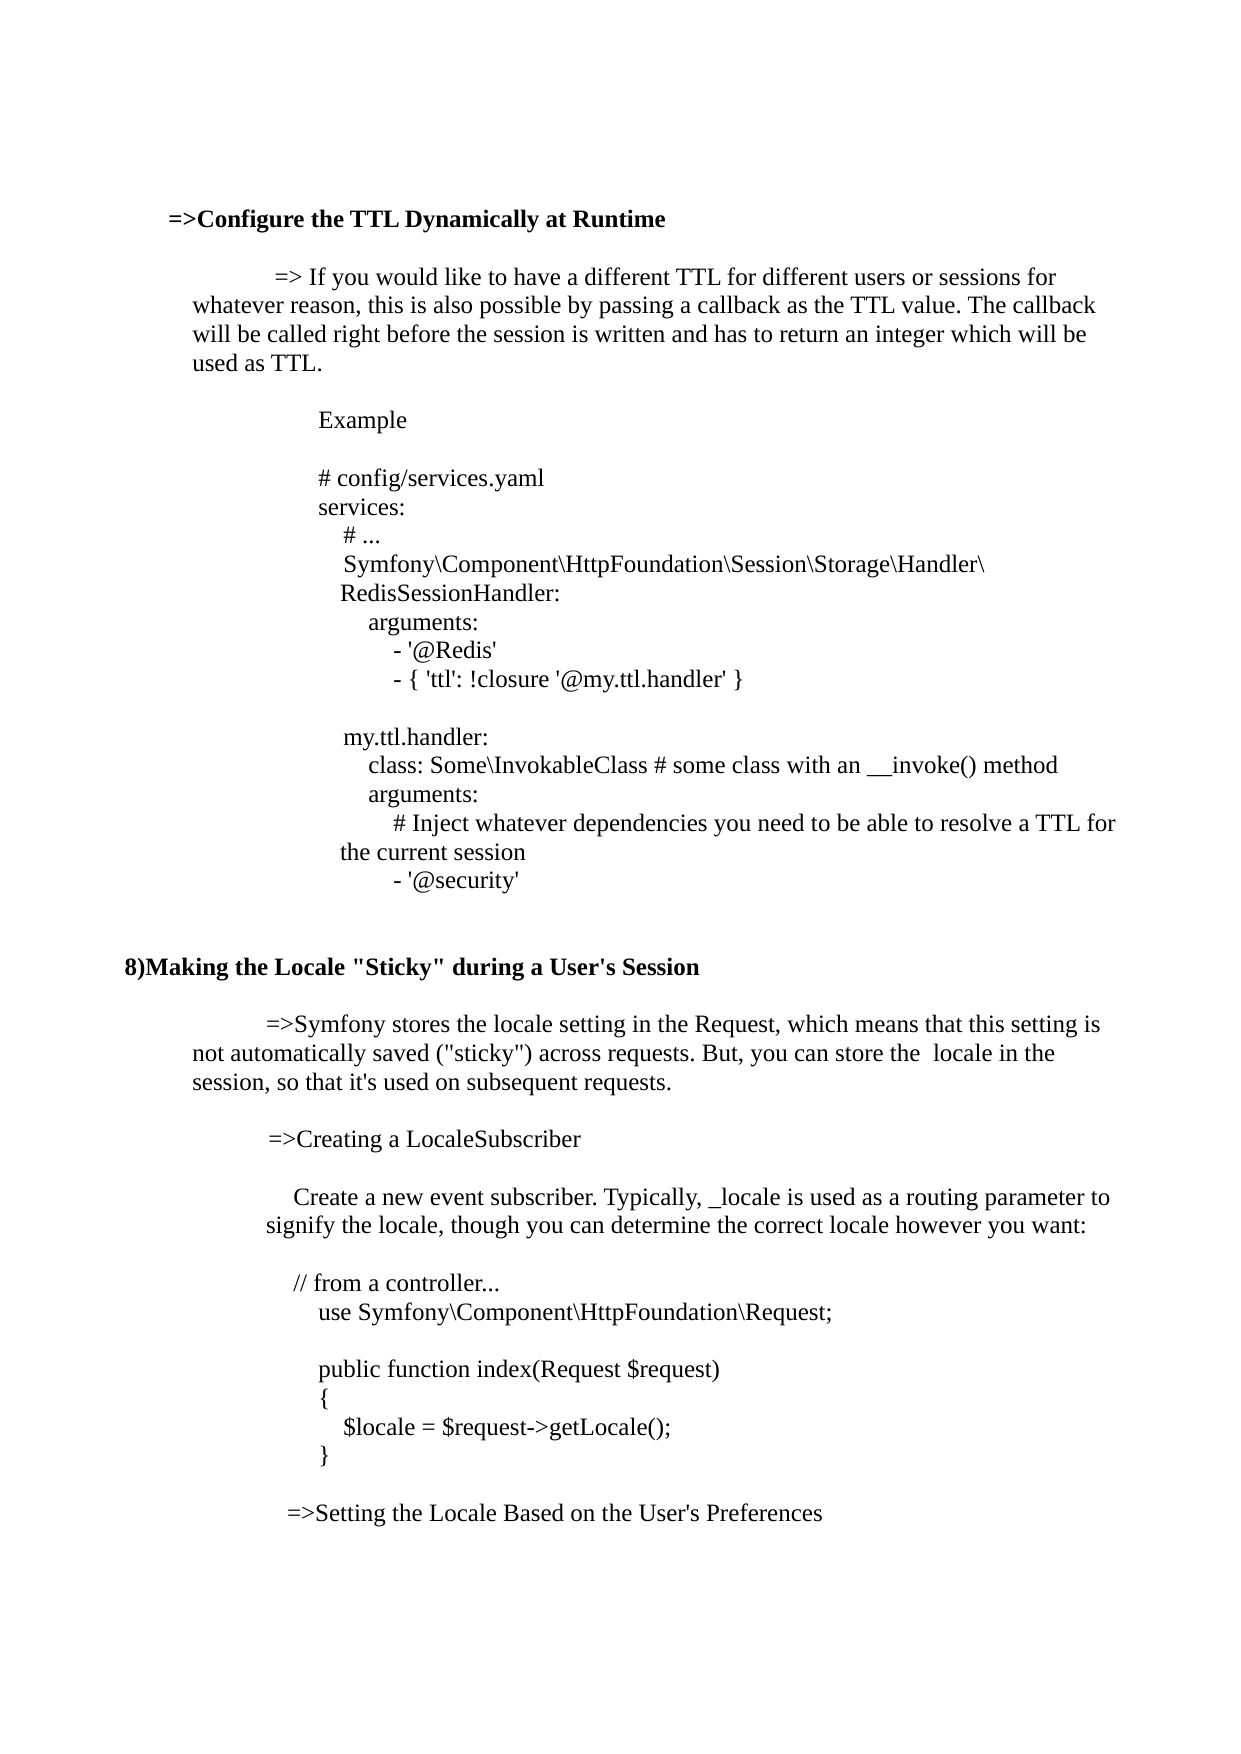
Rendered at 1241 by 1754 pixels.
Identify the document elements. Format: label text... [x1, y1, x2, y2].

text public function index(Request $request) [118, 1354, 1122, 1383]
text =>Symfony stores the locale setting in the Request, which means that this setting is not automatically saved ("sticky") across requests. But, you can store the locale in the session, so that it's used on subsequent requests. [118, 1009, 1122, 1096]
text class: Some\InvokableClass # some class with an __invoke() method [118, 751, 1122, 779]
text 8)Making the Locale "Sticky" during a User's Session [118, 952, 1122, 981]
text my.ttl.handler: [118, 722, 1122, 751]
text use Symfony\Component\HttpFoundation\Request; [118, 1297, 1122, 1326]
text # ... [118, 521, 1122, 549]
text Create a new event subscriber. Typically, _locale is used as a routing parameter to signify the locale, though you can determine the correct locale however you want: [118, 1182, 1122, 1239]
text - '@Redis' [118, 636, 1122, 664]
text # config/services.yaml [118, 463, 1122, 492]
text =>Creating a LocaleSubscriber [118, 1124, 1122, 1153]
text =>Configure the TTL Dynamically at Runtime [118, 204, 1122, 233]
text Symfony\Component\HttpFoundation\Session\Storage\Handler\ RedisSessionHandler: [118, 549, 1122, 607]
text # Inject whatever dependencies you need to be able to resolve a TTL for the current session [118, 808, 1122, 866]
text =>Setting the Locale Based on the User's Preferences [118, 1498, 1122, 1527]
text => If you would like to have a different TTL for different users or sessions for whatever reason, this is also possible by passing a callback as the TTL value. The callback will be called right before the session is written and has to return an integer which will be used as TTL. [118, 262, 1122, 377]
text arguments: [118, 779, 1122, 808]
text { [118, 1383, 1122, 1412]
text } [118, 1441, 1122, 1469]
text services: [118, 492, 1122, 521]
text // from a controller... [118, 1268, 1122, 1297]
text - '@security' [118, 866, 1122, 894]
text - { 'ttl': !closure '@my.ttl.handler' } [118, 664, 1122, 693]
text arguments: [118, 607, 1122, 636]
text Example [118, 406, 1122, 434]
text $locale = $request->getLocale(); [118, 1412, 1122, 1441]
